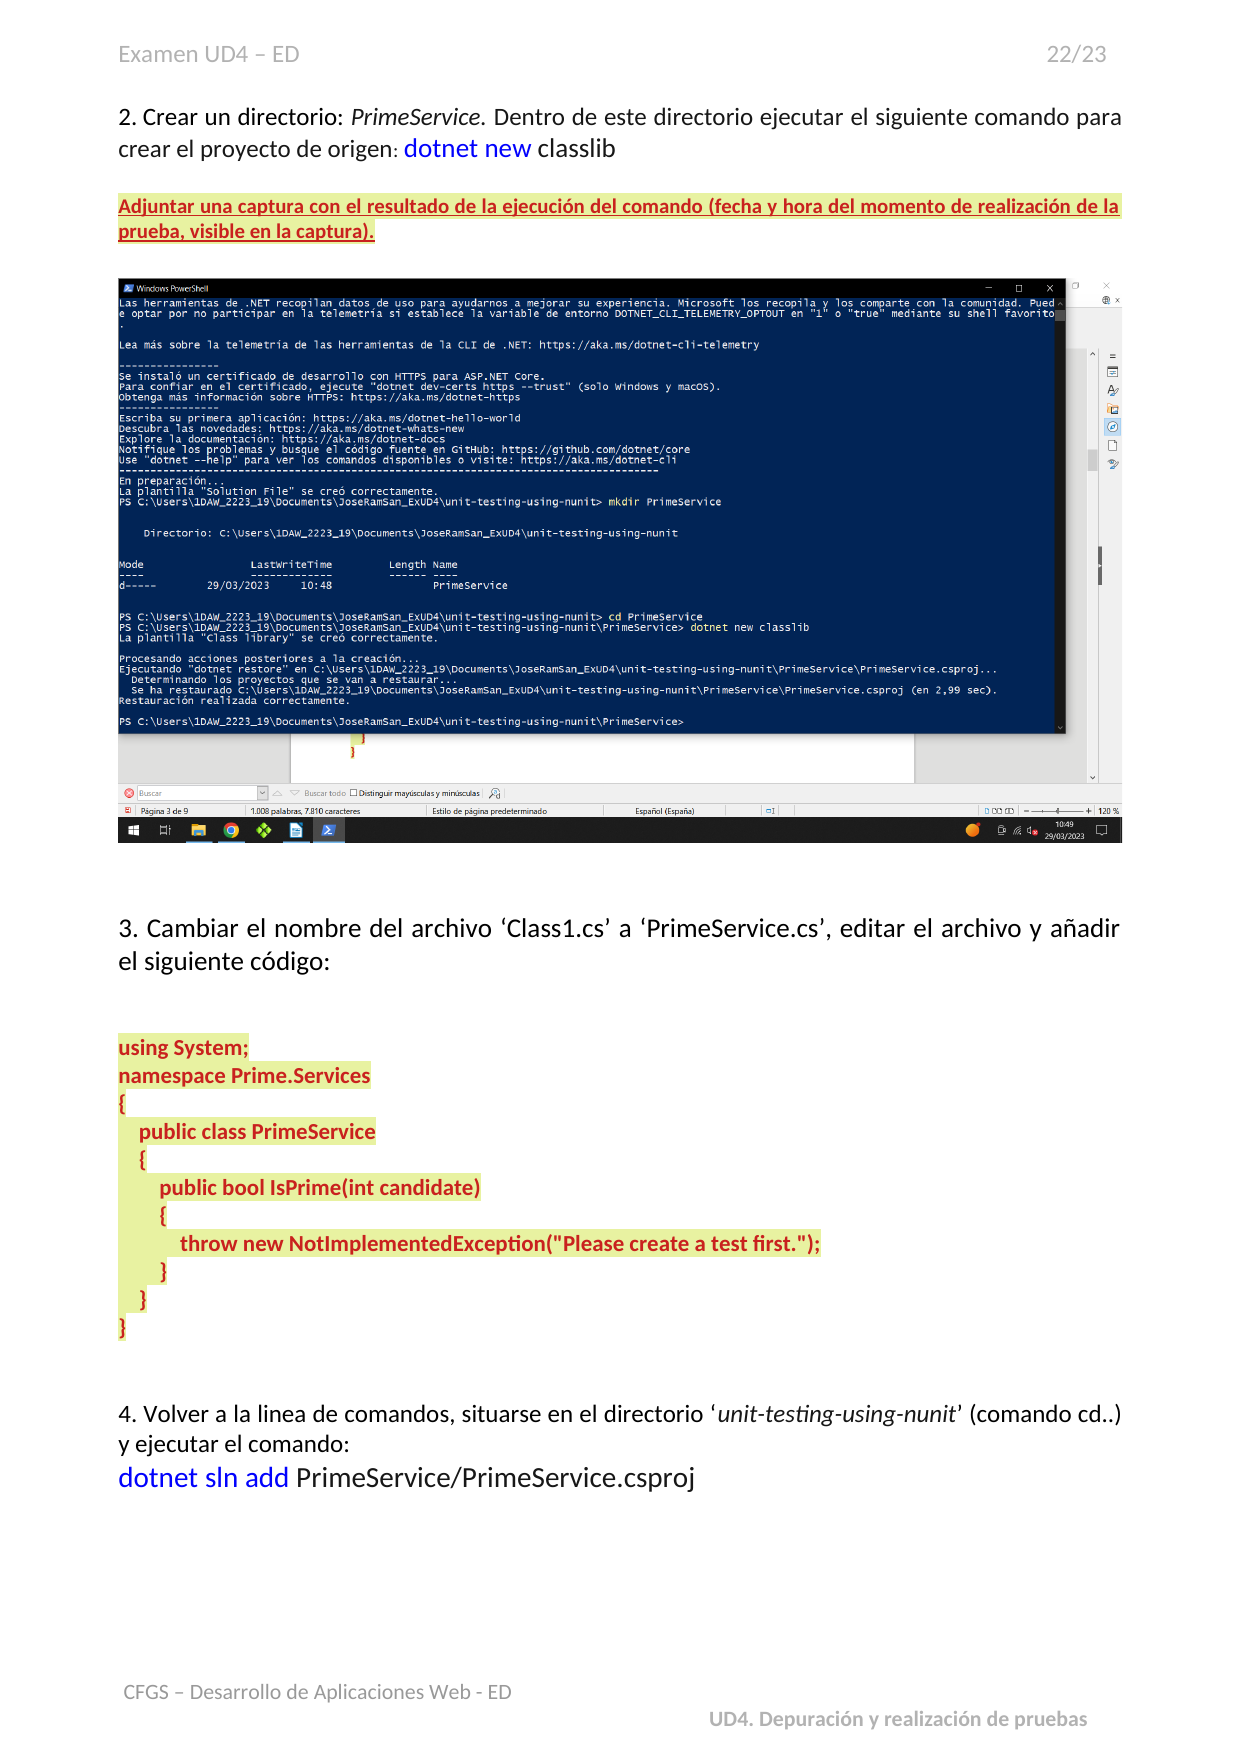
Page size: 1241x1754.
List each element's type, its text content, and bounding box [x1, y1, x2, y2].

text { [118, 1145, 1122, 1173]
text 3. Cambiar el nombre del archivo ‘Class1.cs’ a ‘PrimeService.cs’, editar el archivo y añadir el siguiente código: [118, 911, 1122, 977]
text throw new NotImplementedException("Please create a test first."); [118, 1229, 1122, 1257]
text dotnet sln add PrimeService/PrimeService.csproj [118, 1459, 1122, 1495]
text public class PrimeService [118, 1117, 1122, 1145]
text using System; [118, 1033, 1122, 1061]
text } [118, 1313, 1122, 1341]
text 2. Crear un directorio: PrimeService. Dentro de este directorio ejecutar el siguiente comando para crear el proyecto de origen: dotnet new classlib [118, 101, 1122, 164]
text 4. Volver a la linea de comandos, situarse en el directorio ‘unit-testing-using-nunit’ (comando cd..) y ejecutar el comando: [118, 1398, 1122, 1459]
picture [118, 278, 1123, 843]
text { [118, 1201, 1122, 1229]
text } [118, 1285, 1122, 1313]
text namespace Prime.Services [118, 1061, 1122, 1089]
text Adjuntar una captura con el resultado de la ejecución del comando (fecha y hora del momento de realización de la prueba, visible en la captura). [118, 193, 1122, 244]
text { [118, 1089, 1122, 1117]
text } [118, 1257, 1122, 1285]
text public bool IsPrime(int candidate) [118, 1173, 1122, 1201]
